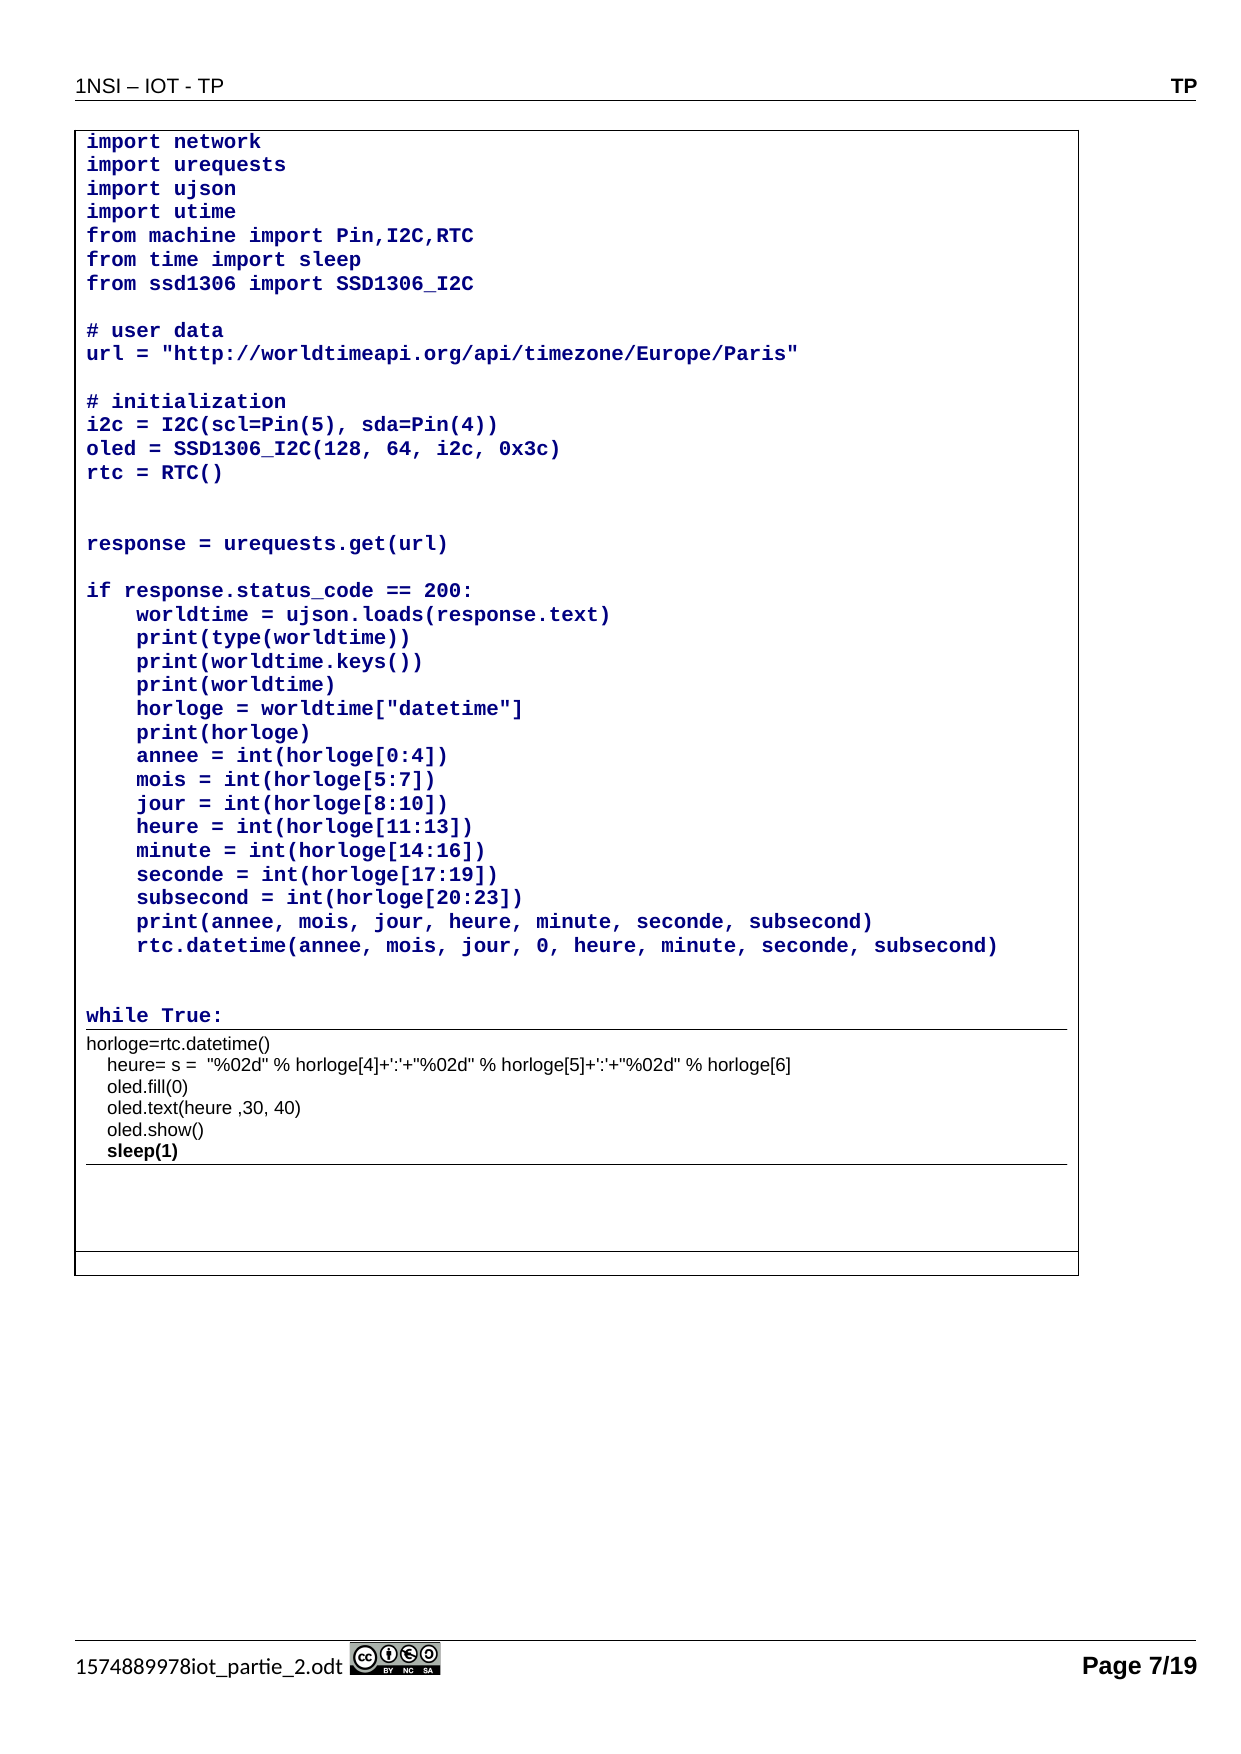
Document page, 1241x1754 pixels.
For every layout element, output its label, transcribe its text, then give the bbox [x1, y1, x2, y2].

picture [349, 1642, 441, 1675]
table_header import network import urequests import ujson import utime from machine import Pin,I2C,RTC from time import sleep from ssd1306 import SSD1306_I2C # user data url = "http://worldtimeapi.org/api/timezone/Europe/Paris" # initialization i2c = I2C(scl=Pin(5), sda=Pin(4)) oled = SSD1306_I2C(128, 64, i2c, 0x3c) rtc = RTC() response = urequests.get(url) if response.status_code == 200: worldtime = ujson.loads(response.text) print(type(worldtime)) print(worldtime.keys()) print(worldtime) horloge = worldtime["datetime"] print(horloge) annee = int(horloge[0:4]) mois = int(horloge[5:7]) jour = int(horloge[8:10]) heure = int(horloge[11:13]) minute = int(horloge[14:16]) seconde = int(horloge[17:19]) subsecond = int(horloge[20:23]) print(annee, mois, jour, heure, minute, seconde, subsecond) rtc.datetime(annee, mois, jour, 0, heure, minute, seconde, subsecond) while True: horloge=rtc.datetime() heure= s = "%02d" % horloge[4]+':'+"%02d" % horloge[5]+':'+"%02d" % horloge[6] oled.fill(0) oled.text(heure ,30, 40) oled.show() sleep(1) [76, 131, 1078, 1251]
table_cell [76, 1252, 86, 1275]
table_cell [1067, 1252, 1078, 1275]
